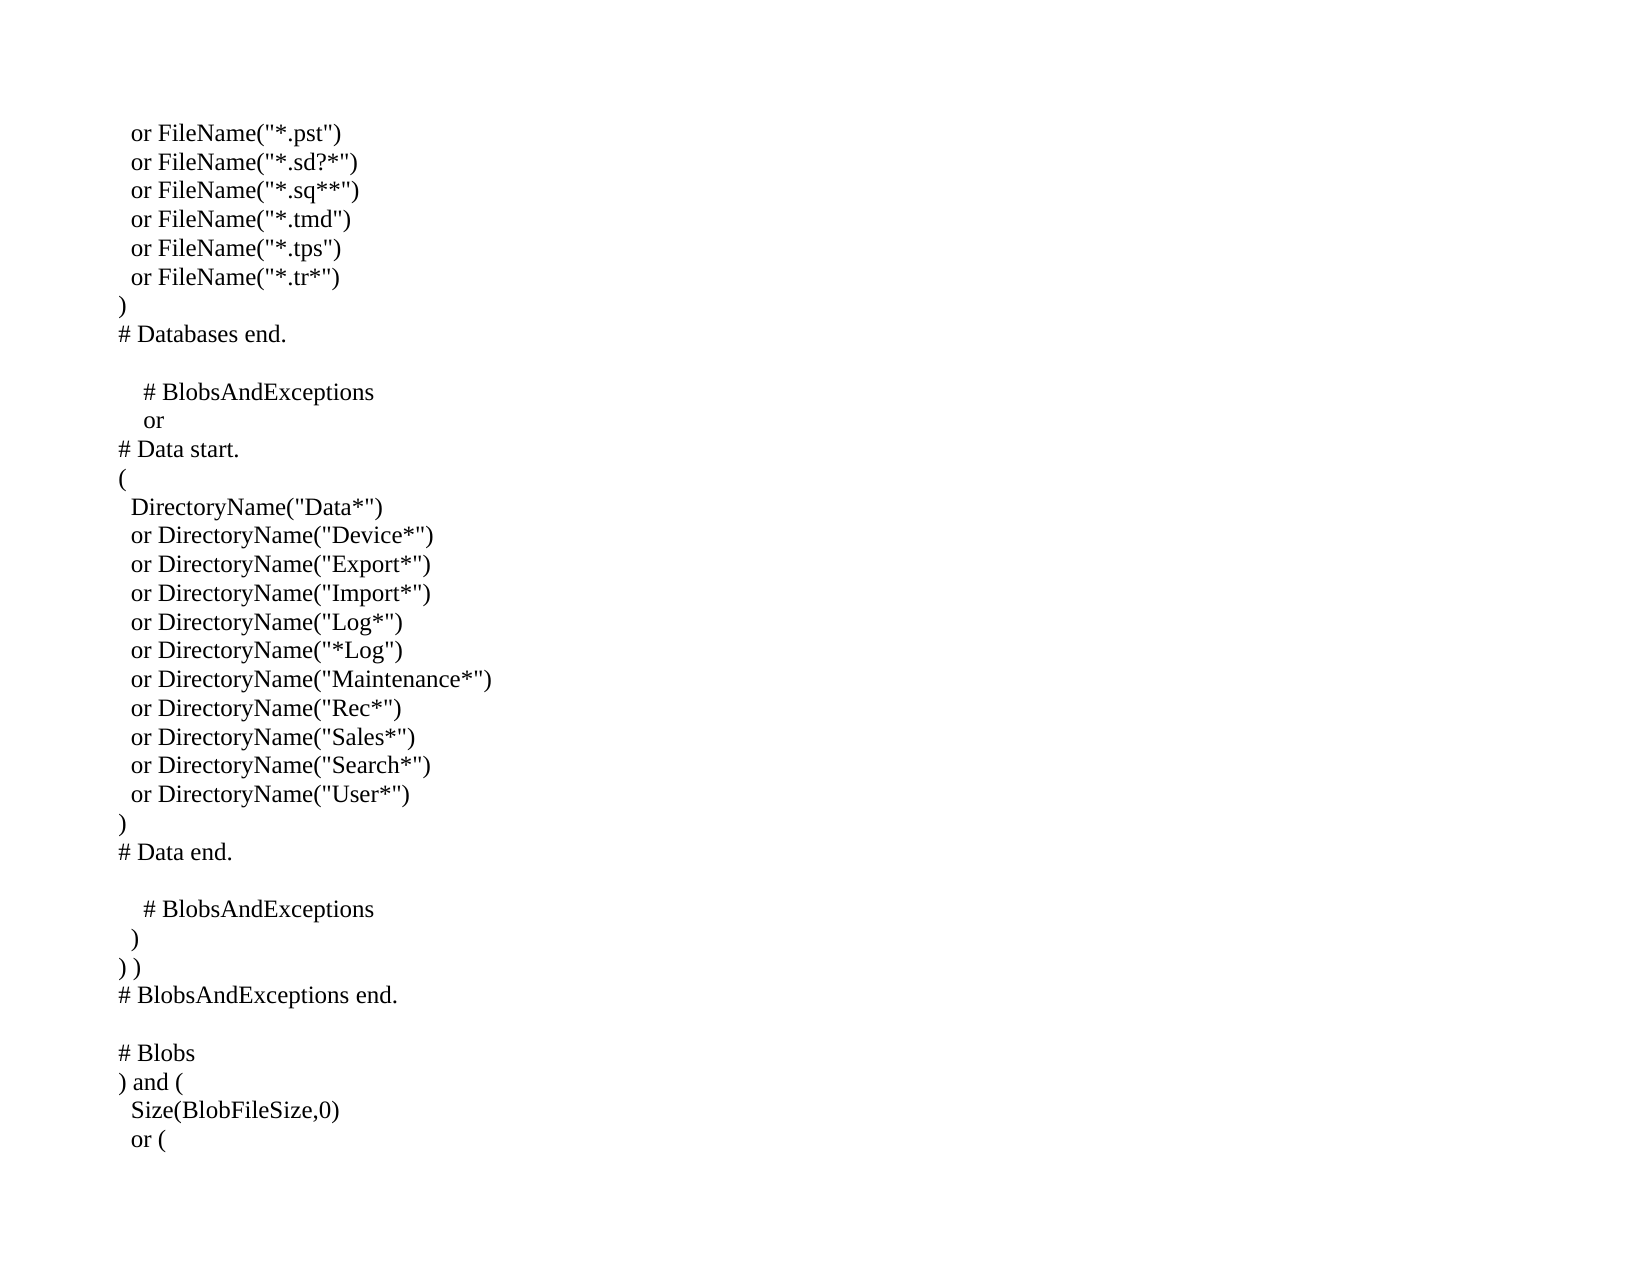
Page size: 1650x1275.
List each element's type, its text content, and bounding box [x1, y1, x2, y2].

text # Data start. [118, 434, 1532, 463]
text ) and ( [118, 1067, 1532, 1096]
text # BlobsAndExceptions end. [118, 981, 1532, 1009]
text or FileName("*.tps") [118, 233, 1532, 262]
text or FileName("*.tr*") [118, 262, 1532, 291]
text ) ) [118, 952, 1532, 981]
text or DirectoryName("*Log") [118, 636, 1532, 664]
text or DirectoryName("Device*") [118, 521, 1532, 549]
text # BlobsAndExceptions [118, 377, 1532, 406]
text or DirectoryName("Import*") [118, 578, 1532, 607]
text DirectoryName("Data*") [118, 492, 1532, 521]
text ) [118, 291, 1532, 319]
text or DirectoryName("Rec*") [118, 693, 1532, 722]
text or DirectoryName("Log*") [118, 607, 1532, 636]
text or DirectoryName("User*") [118, 779, 1532, 808]
text # Databases end. [118, 319, 1532, 348]
text or DirectoryName("Search*") [118, 751, 1532, 779]
text # Data end. [118, 837, 1532, 866]
text or FileName("*.pst") [118, 118, 1532, 147]
text ) [118, 923, 1532, 952]
text or FileName("*.tmd") [118, 204, 1532, 233]
text or ( [118, 1124, 1532, 1153]
text or [118, 406, 1532, 434]
text # Blobs [118, 1038, 1532, 1067]
text or DirectoryName("Maintenance*") [118, 664, 1532, 693]
text or FileName("*.sq**") [118, 176, 1532, 204]
text or DirectoryName("Sales*") [118, 722, 1532, 751]
text ) [118, 808, 1532, 837]
text Size(BlobFileSize,0) [118, 1096, 1532, 1124]
text or DirectoryName("Export*") [118, 549, 1532, 578]
text # BlobsAndExceptions [118, 894, 1532, 923]
text ( [118, 463, 1532, 492]
text or FileName("*.sd?*") [118, 147, 1532, 176]
